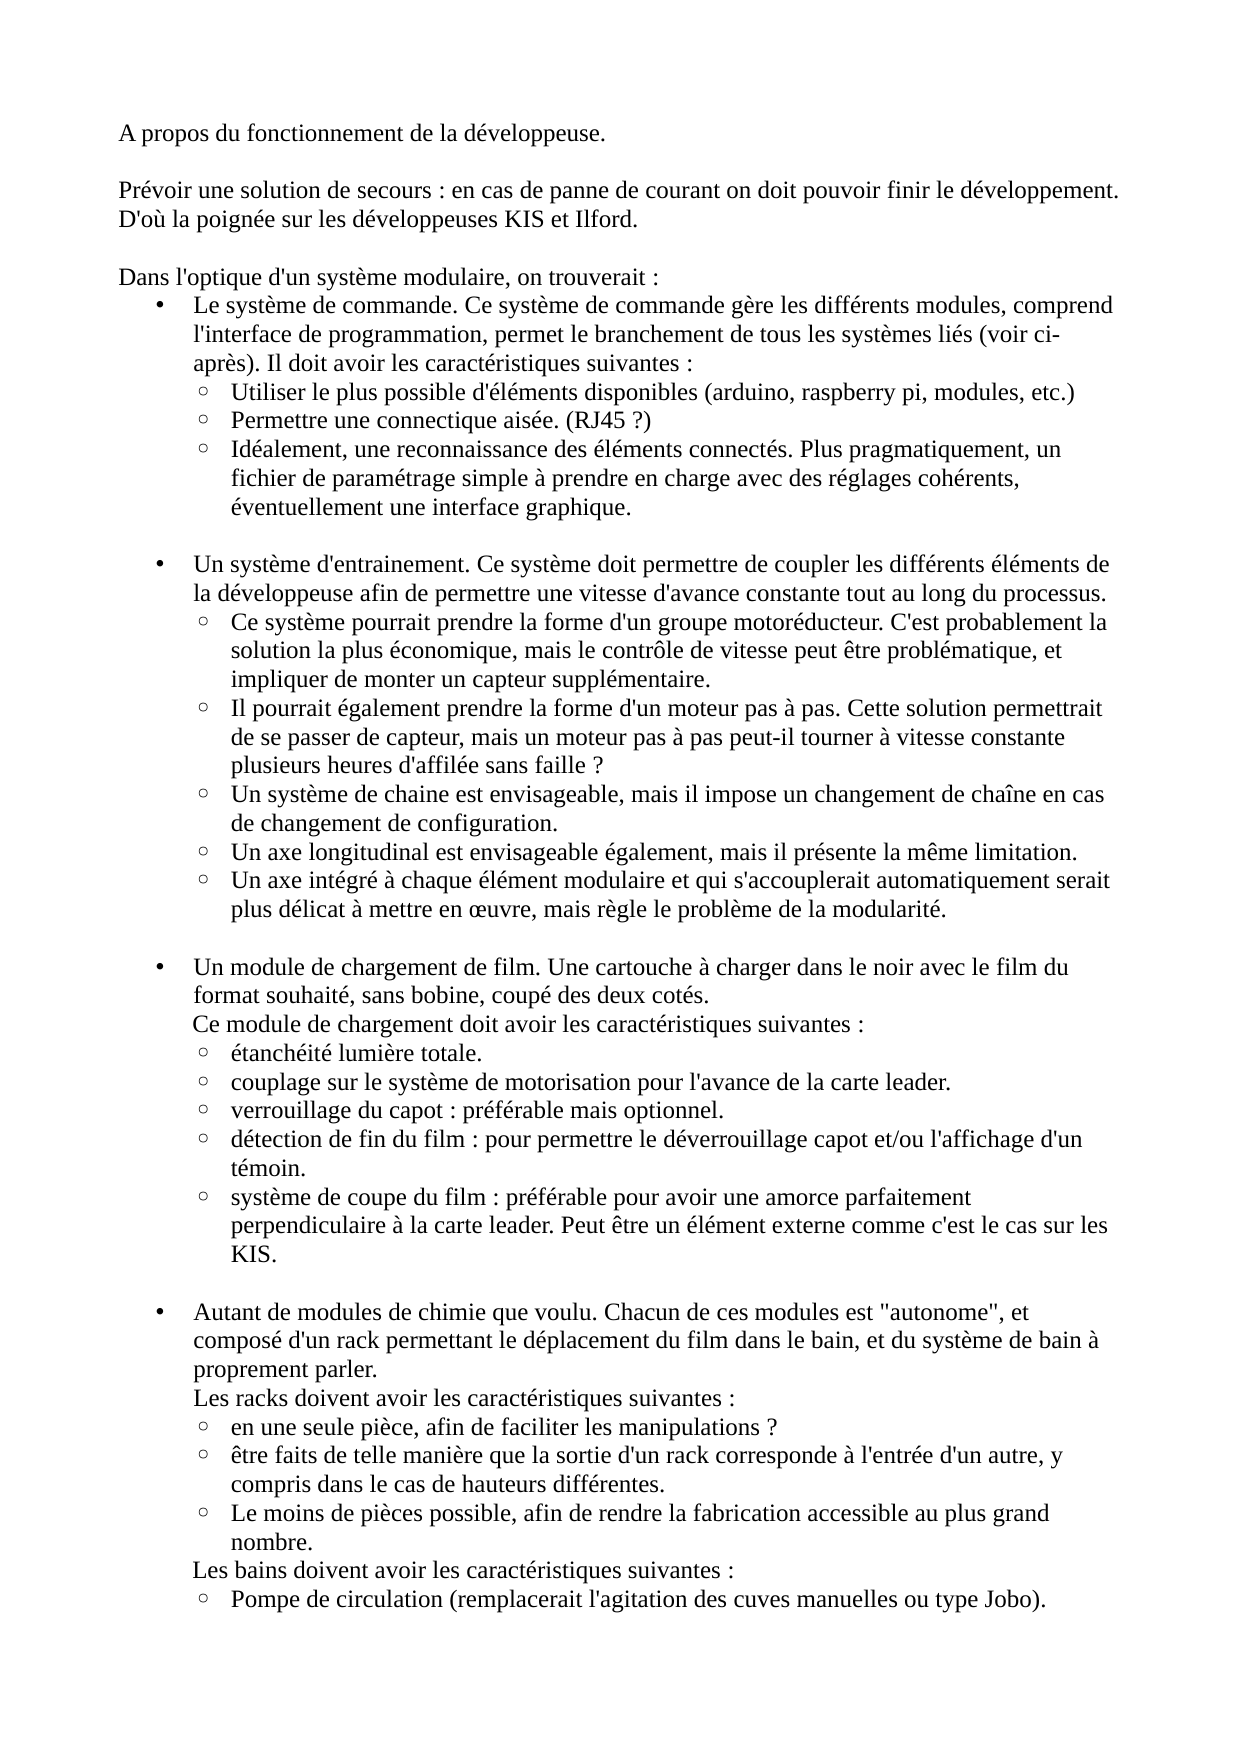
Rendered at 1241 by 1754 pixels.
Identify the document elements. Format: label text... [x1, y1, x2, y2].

list en une seule pièce, afin de faciliter les manipulations ? [193, 1412, 1122, 1441]
list Permettre une connectique aisée. (RJ45 ?) [193, 406, 1122, 434]
list Un axe longitudinal est envisageable également, mais il présente la même limitation. [193, 837, 1122, 866]
text A propos du fonctionnement de la développeuse. [118, 118, 1122, 147]
text Ce module de chargement doit avoir les caractéristiques suivantes : [118, 1009, 1122, 1038]
list verrouillage du capot : préférable mais optionnel. [193, 1096, 1122, 1124]
list Un système de chaine est envisageable, mais il impose un changement de chaîne en cas de changement de configuration. [193, 779, 1122, 837]
list couplage sur le système de motorisation pour l'avance de la carte leader. [193, 1067, 1122, 1096]
list Autant de modules de chimie que voulu. Chacun de ces modules est "autonome", et composé d'un rack permettant le déplacement du film dans le bain, et du système de bain à proprement parler. Les racks doivent avoir les caractéristiques suivantes : [156, 1297, 1122, 1412]
list détection de fin du film : pour permettre le déverrouillage capot et/ou l'affichage d'un témoin. [193, 1124, 1122, 1182]
list être faits de telle manière que la sortie d'un rack corresponde à l'entrée d'un autre, y compris dans le cas de hauteurs différentes. [193, 1441, 1122, 1498]
list Le système de commande. Ce système de commande gère les différents modules, comprend l'interface de programmation, permet le branchement de tous les systèmes liés (voir ci-après). Il doit avoir les caractéristiques suivantes : [156, 291, 1122, 377]
list Pompe de circulation (remplacerait l'agitation des cuves manuelles ou type Jobo). [193, 1584, 1122, 1613]
text Prévoir une solution de secours : en cas de panne de courant on doit pouvoir finir le développement. D'où la poignée sur les développeuses KIS et Ilford. [118, 176, 1122, 233]
list Il pourrait également prendre la forme d'un moteur pas à pas. Cette solution permettrait de se passer de capteur, mais un moteur pas à pas peut-il tourner à vitesse constante plusieurs heures d'affilée sans faille ? [193, 693, 1122, 779]
text Dans l'optique d'un système modulaire, on trouverait : [118, 262, 1122, 291]
list étanchéité lumière totale. [193, 1038, 1122, 1067]
text Les bains doivent avoir les caractéristiques suivantes : [118, 1556, 1122, 1584]
list Un système d'entrainement. Ce système doit permettre de coupler les différents éléments de la développeuse afin de permettre une vitesse d'avance constante tout au long du processus. [156, 549, 1122, 607]
list Idéalement, une reconnaissance des éléments connectés. Plus pragmatiquement, un fichier de paramétrage simple à prendre en charge avec des réglages cohérents, éventuellement une interface graphique. [193, 434, 1122, 521]
list Un module de chargement de film. Une cartouche à charger dans le noir avec le film du format souhaité, sans bobine, coupé des deux cotés. [156, 952, 1122, 1009]
list Un axe intégré à chaque élément modulaire et qui s'accouplerait automatiquement serait plus délicat à mettre en œuvre, mais règle le problème de la modularité. [193, 866, 1122, 923]
list Utiliser le plus possible d'éléments disponibles (arduino, raspberry pi, modules, etc.) [193, 377, 1122, 406]
list système de coupe du film : préférable pour avoir une amorce parfaitement perpendiculaire à la carte leader. Peut être un élément externe comme c'est le cas sur les KIS. [193, 1182, 1122, 1268]
list Le moins de pièces possible, afin de rendre la fabrication accessible au plus grand nombre. [193, 1498, 1122, 1556]
list Ce système pourrait prendre la forme d'un groupe motoréducteur. C'est probablement la solution la plus économique, mais le contrôle de vitesse peut être problématique, et impliquer de monter un capteur supplémentaire. [193, 607, 1122, 693]
